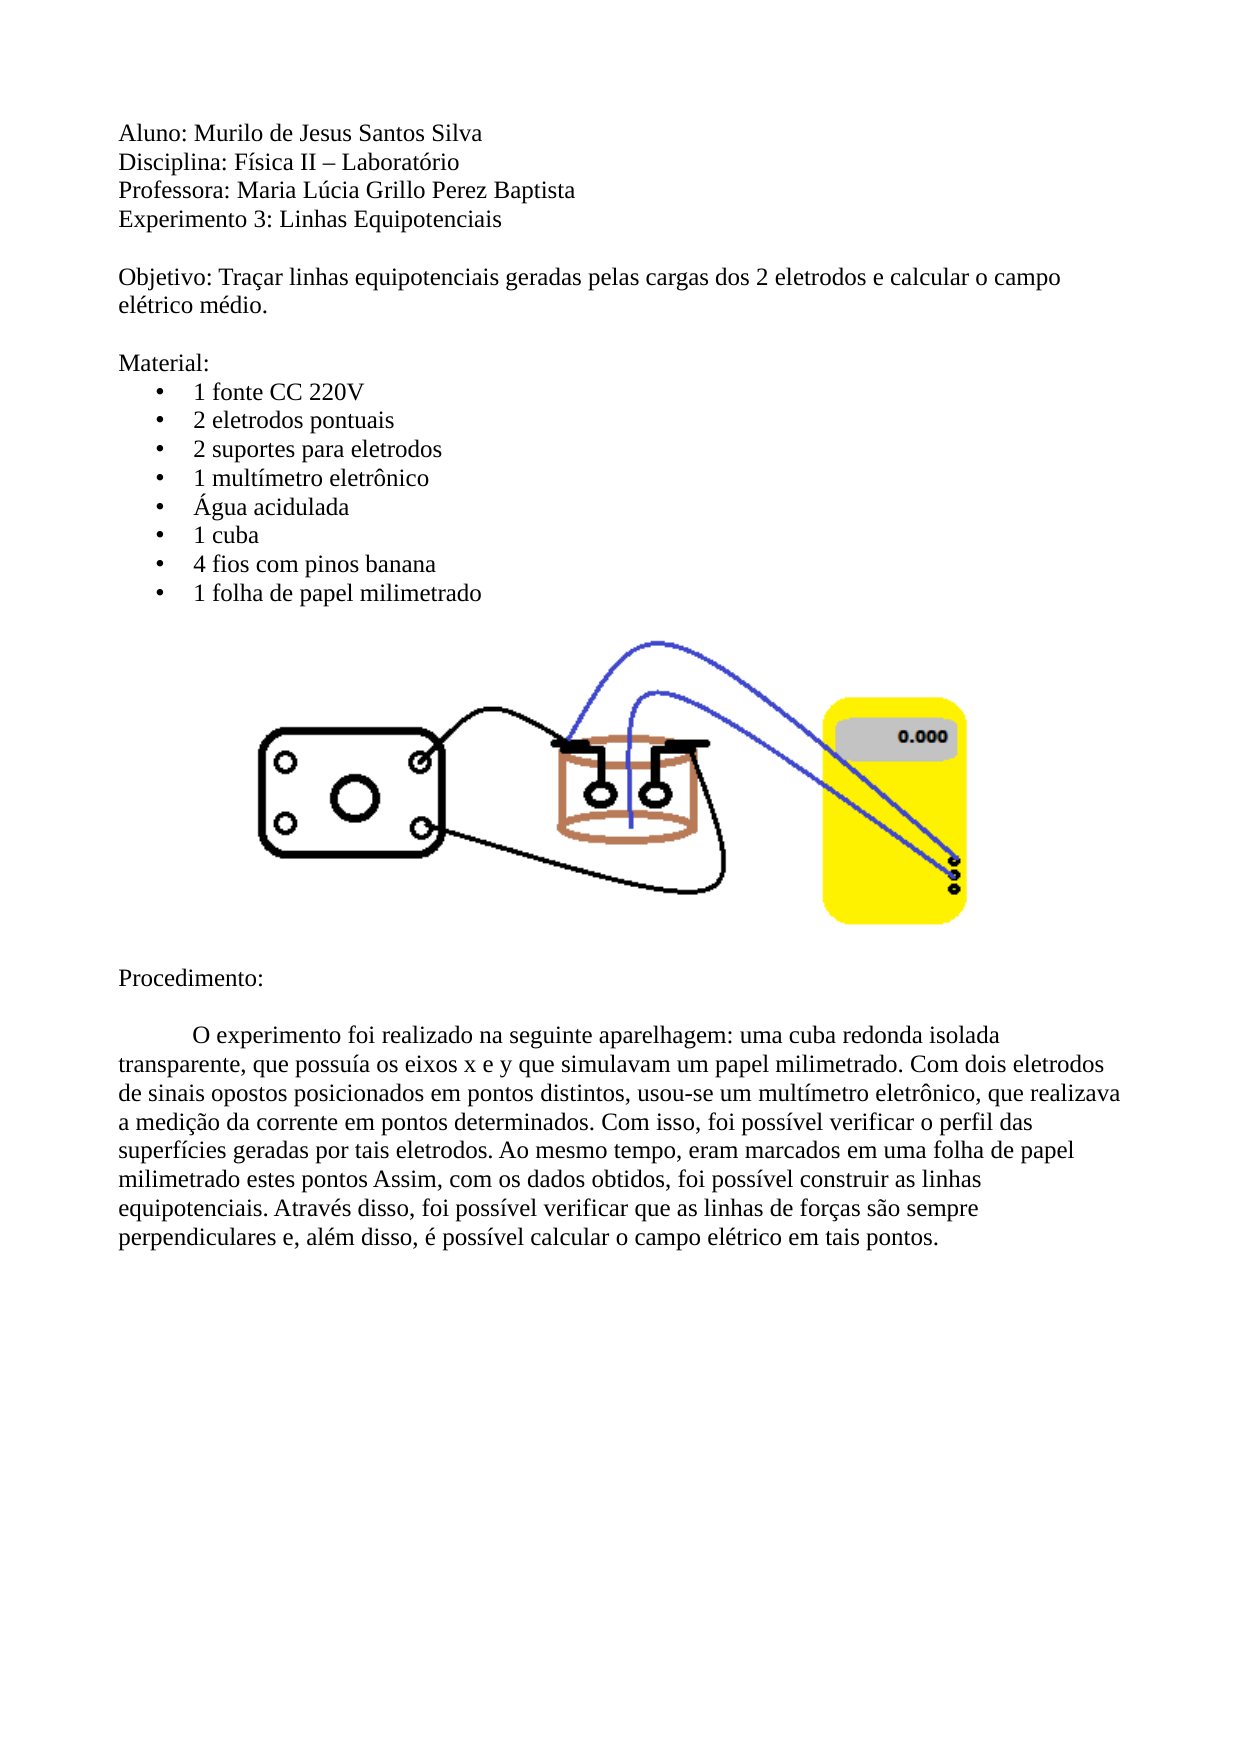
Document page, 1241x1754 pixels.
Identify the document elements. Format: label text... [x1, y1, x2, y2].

text Professora: Maria Lúcia Grillo Perez Baptista [118, 176, 1122, 204]
text Experimento 3: Linhas Equipotenciais [118, 204, 1122, 233]
list 1 fonte CC 220V [156, 377, 1122, 406]
list 2 eletrodos pontuais [156, 406, 1122, 434]
text Material: [118, 348, 1122, 377]
text Procedimento: [118, 963, 1122, 992]
picture [213, 635, 1028, 934]
text Aluno: Murilo de Jesus Santos Silva [118, 118, 1122, 147]
list 2 suportes para eletrodos [156, 434, 1122, 463]
list 4 fios com pinos banana [156, 549, 1122, 578]
list 1 folha de papel milimetrado [156, 578, 1122, 607]
text Objetivo: Traçar linhas equipotenciais geradas pelas cargas dos 2 eletrodos e calcular o campo elétrico médio. [118, 262, 1122, 319]
list 1 cuba [156, 521, 1122, 549]
list Água acidulada [156, 492, 1122, 521]
text Disciplina: Física II – Laboratório [118, 147, 1122, 176]
list 1 multímetro eletrônico [156, 463, 1122, 492]
text O experimento foi realizado na seguinte aparelhagem: uma cuba redonda isolada transparente, que possuía os eixos x e y que simulavam um papel milimetrado. Com dois eletrodos de sinais opostos posicionados em pontos distintos, usou-se um multímetro eletrônico, que realizava a medição da corrente em pontos determinados. Com isso, foi possível verificar o perfil das superfícies geradas por tais eletrodos. Ao mesmo tempo, eram marcados em uma folha de papel milimetrado estes pontos Assim, com os dados obtidos, foi possível construir as linhas equipotenciais. Através disso, foi possível verificar que as linhas de forças são sempre perpendiculares e, além disso, é possível calcular o campo elétrico em tais pontos. [118, 1020, 1122, 1250]
